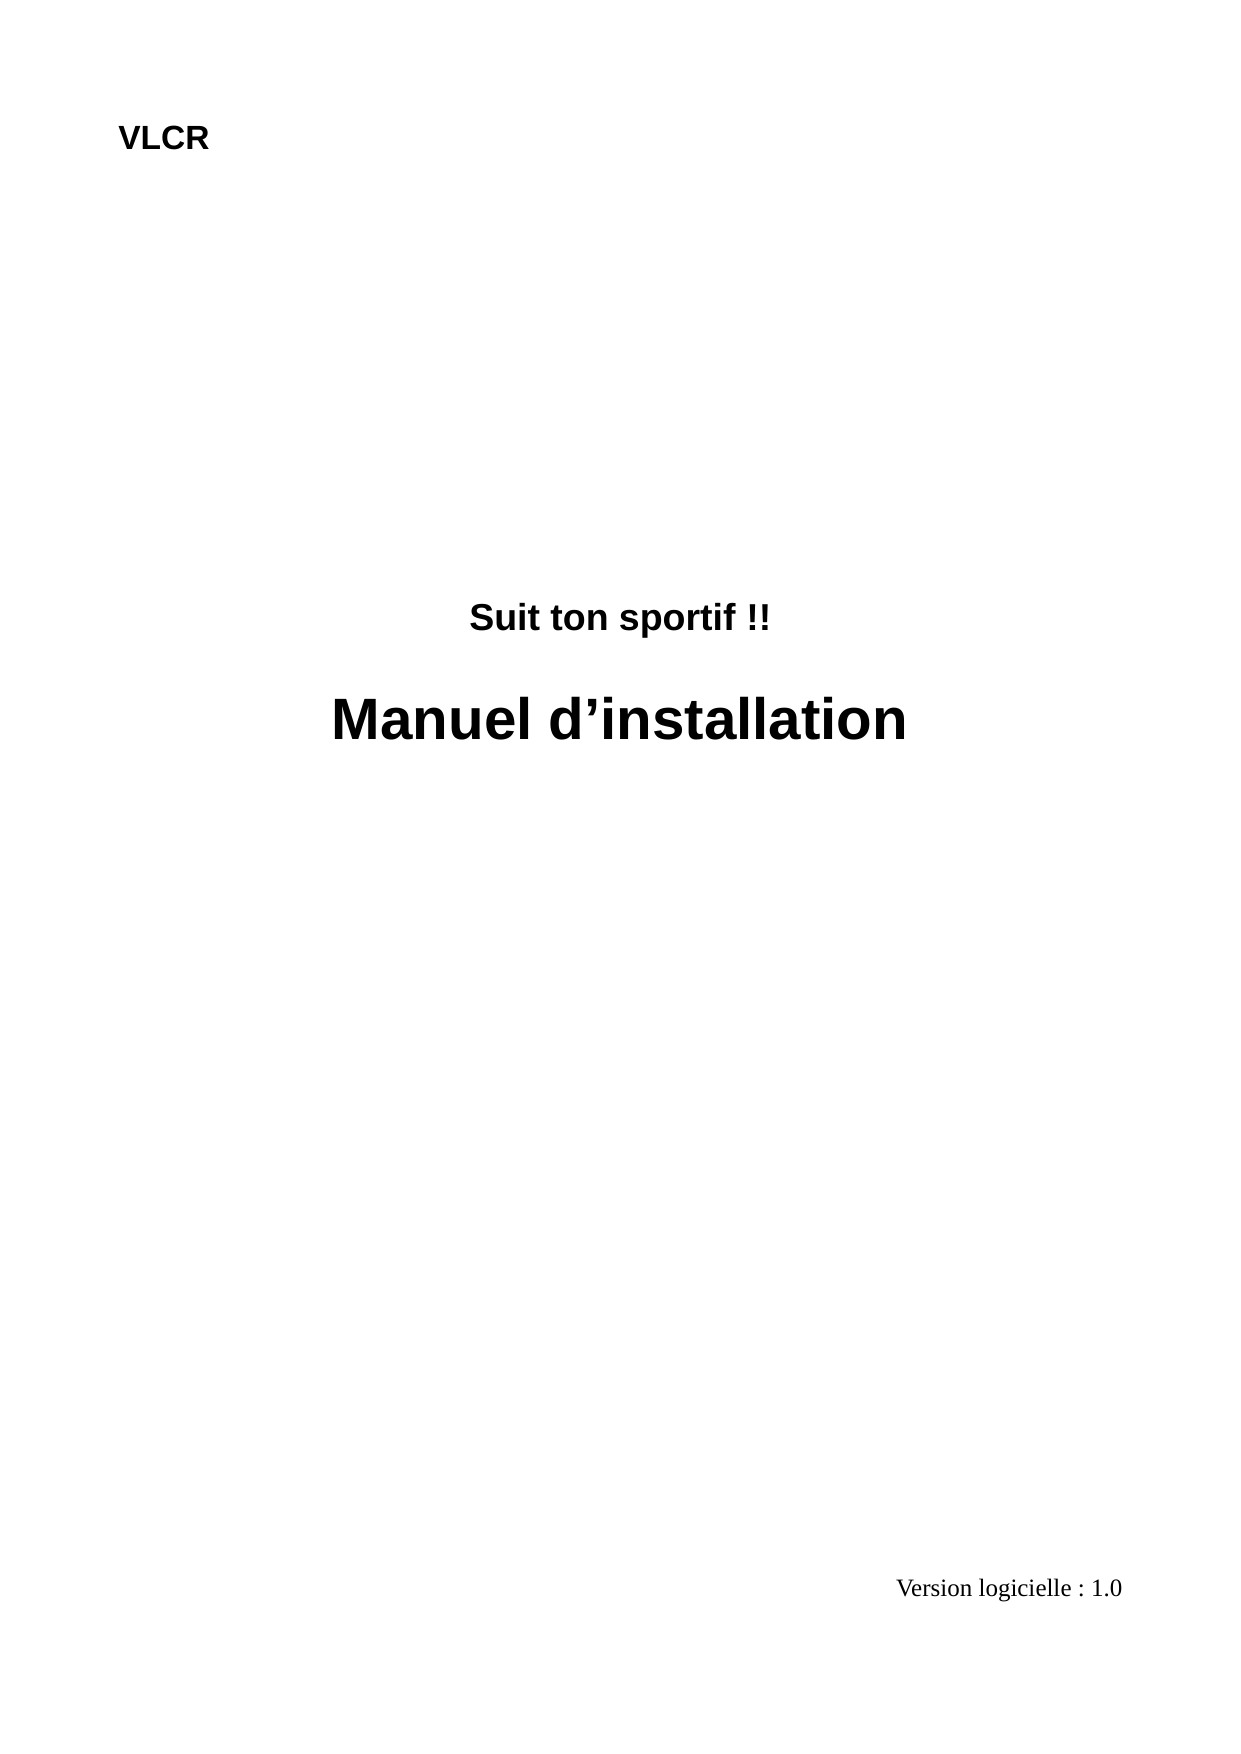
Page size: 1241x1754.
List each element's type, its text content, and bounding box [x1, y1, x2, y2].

text Version logicielle : 1.0 [118, 1573, 1122, 1602]
text VLCR [118, 118, 1122, 157]
text Suit ton sportif !! [118, 595, 1122, 638]
title Manuel d’installation [118, 684, 1122, 752]
